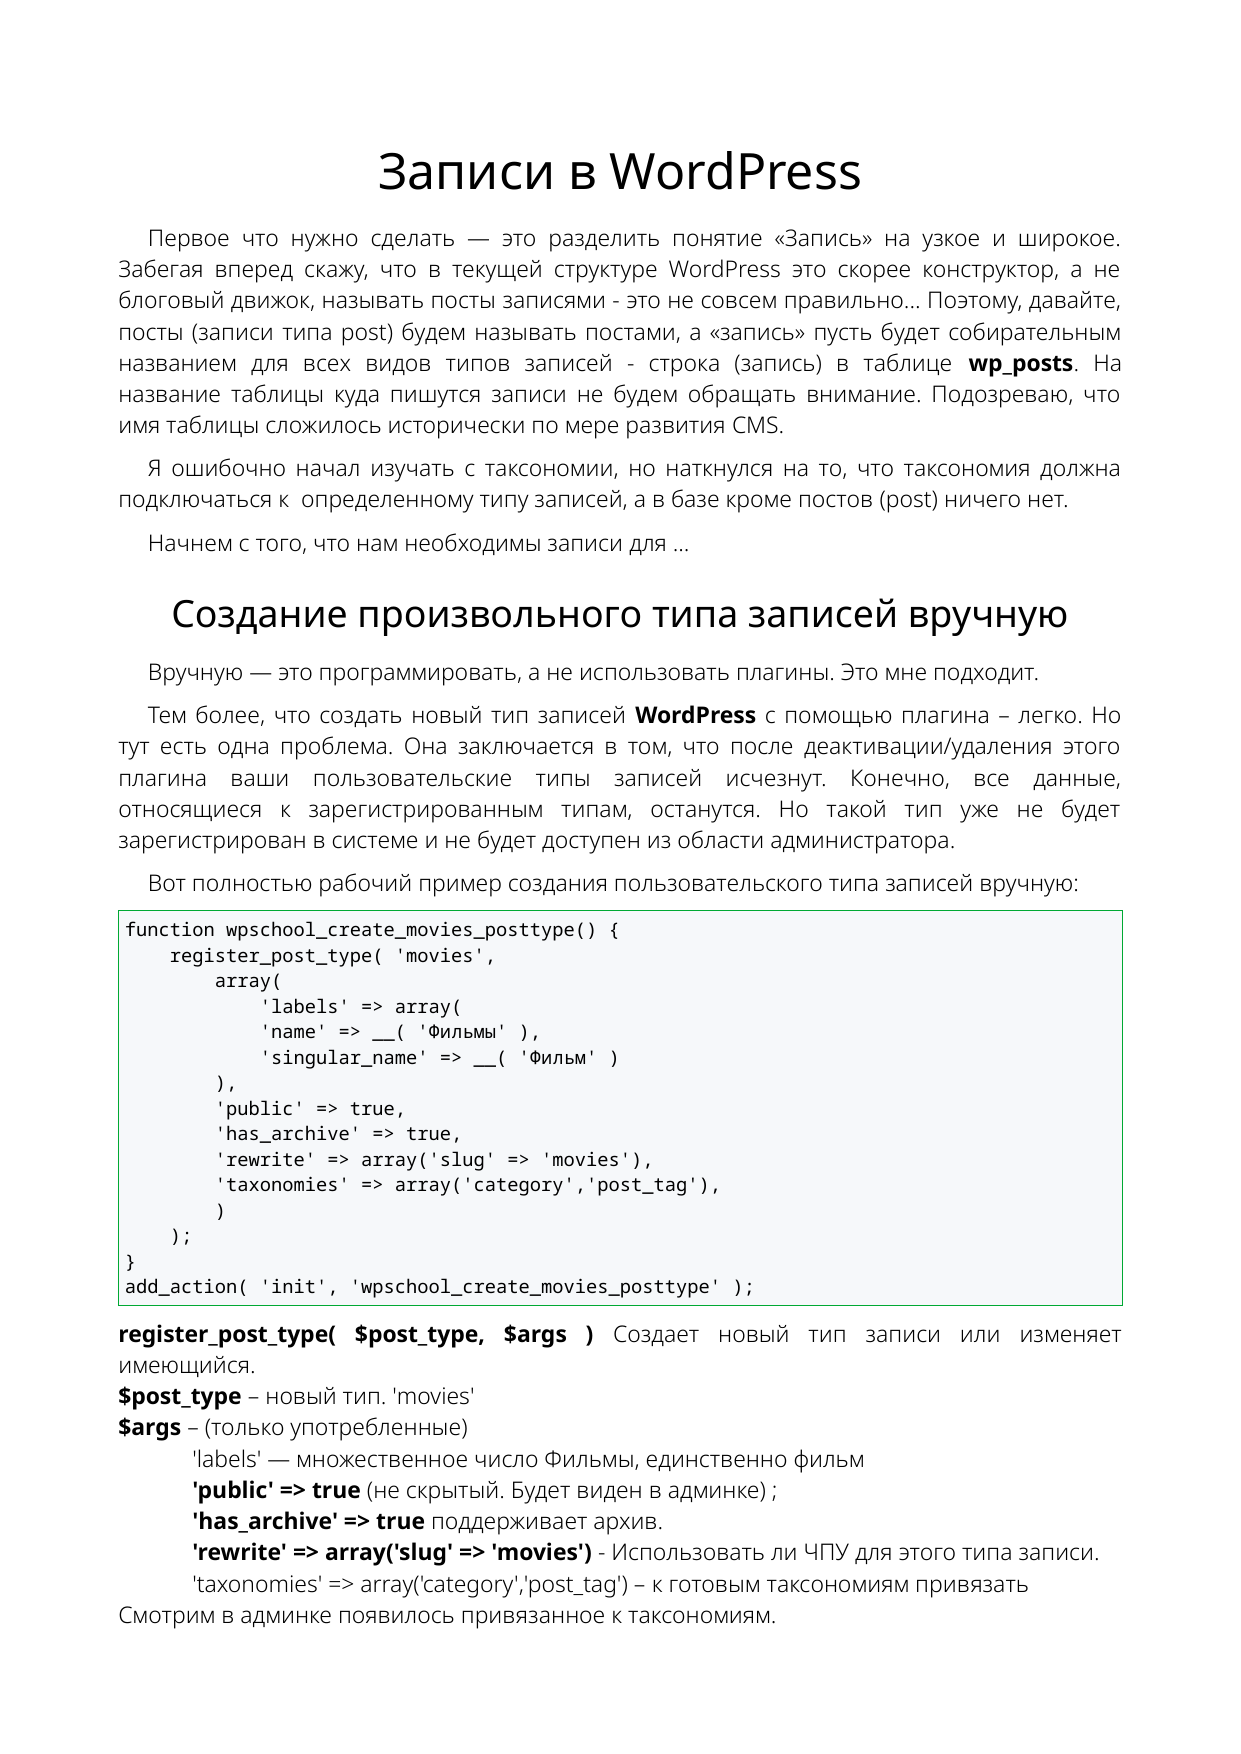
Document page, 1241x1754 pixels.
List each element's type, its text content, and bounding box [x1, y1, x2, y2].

text 'rewrite' => array('slug' => 'movies'), [119, 1140, 1122, 1165]
text Я ошибочно начал изучать с таксономии, но наткнулся на то, что таксономия должна подключаться к определенному типу записей, а в базе кроме постов (post) ничего нет. [118, 452, 1122, 515]
text register_post_type( 'movies', [119, 936, 1122, 961]
text ) [119, 1191, 1122, 1216]
text 'labels' => array( [119, 987, 1122, 1012]
text $post_type – новый тип. 'movies' [118, 1380, 1122, 1411]
text array( [119, 961, 1122, 987]
text 'rewrite' => array('slug' => 'movies') - Использовать ли ЧПУ для этого типа записи. [192, 1536, 1122, 1567]
text Вот полностью рабочий пример создания пользовательского типа записей вручную: [118, 867, 1122, 898]
text Смотрим в админке появилось привязанное к таксономиям. [118, 1599, 1122, 1630]
text 'singular_name' => __( 'Фильм' ) [119, 1038, 1122, 1063]
subtitle Создание произвольного типа записей вручную [118, 587, 1122, 638]
text Первое что нужно сделать — это разделить понятие «Запись» на узкое и широкое. Забегая вперед скажу, что в текущей структуре WordPress это скорее конструктор, а не блоговый движок, называть посты записями - это не совсем правильно... Поэтому, давайте, посты (записи типа post) будем называть постами, а «запись» пусть будет собирательным названием для всех видов типов записей - строка (запись) в таблице wp_posts. На название таблицы куда пишутся записи не будем обращать внимание. Подозреваю, что имя таблицы сложилось исторически по мере развития CMS. [118, 222, 1122, 440]
text ); [119, 1216, 1122, 1242]
text Начнем с того, что нам необходимы записи для ... [118, 526, 1122, 558]
text 'public' => true (не скрытый. Будет виден в админке) ; [192, 1474, 1122, 1505]
text ), [119, 1063, 1122, 1089]
text register_post_type( $post_type, $args ) Создает новый тип записи или изменяет имеющийся. [118, 1317, 1122, 1380]
text 'has_archive' => true поддерживает архив. [192, 1505, 1122, 1536]
text 'name' => __( 'Фильмы' ), [119, 1012, 1122, 1038]
text 'taxonomies' => array('category','post_tag'), [119, 1165, 1122, 1191]
text } [119, 1242, 1122, 1267]
text $args – (только употребленные) [118, 1411, 1122, 1442]
text Тем более, что создать новый тип записей WordPress с помощью плагина – легко. Но тут есть одна проблема. Она заключается в том, что после деактивации/удаления этого плагина ваши пользовательские типы записей исчезнут. Конечно, все данные, относящиеся к зарегистрированным типам, останутся. Но такой тип уже не будет зарегистрирован в системе и не будет доступен из области администратора. [118, 699, 1122, 855]
text 'taxonomies' => array('category','post_tag') – к готовым таксономиям привязать [118, 1567, 1122, 1599]
text 'public' => true, [119, 1089, 1122, 1114]
text add_action( 'init', 'wpschool_create_movies_posttype' ); [119, 1267, 1122, 1305]
text function wpschool_create_movies_posttype() { [119, 911, 1122, 936]
subtitle Записи в WordPress [118, 136, 1122, 204]
text Вручную — это программировать, а не использовать плагины. Это мне подходит. [118, 656, 1122, 687]
text 'labels' — множественное число Фильмы, единственно фильм [192, 1442, 1122, 1474]
text 'has_archive' => true, [119, 1114, 1122, 1140]
